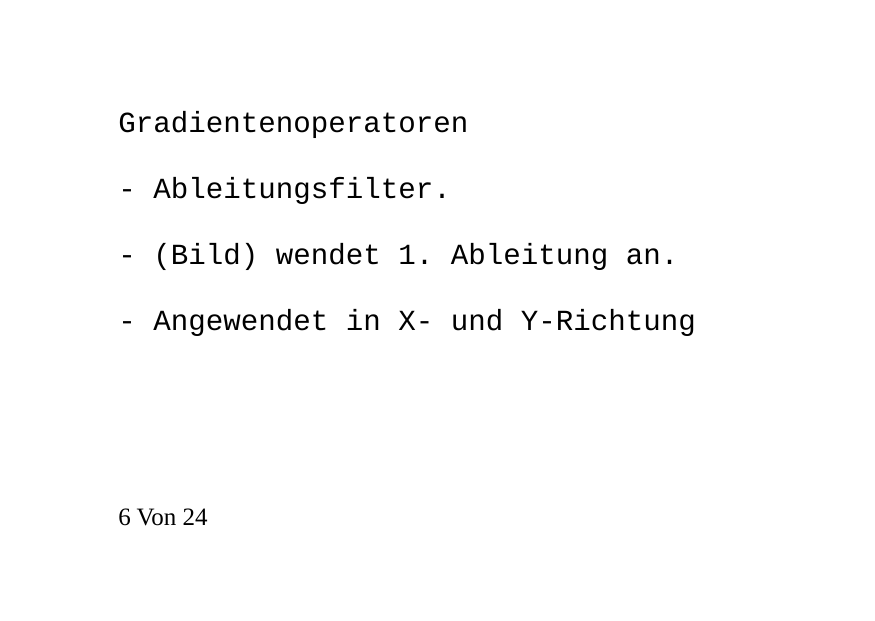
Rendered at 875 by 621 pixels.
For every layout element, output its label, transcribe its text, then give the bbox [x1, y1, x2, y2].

text - (Bild) wendet 1. Ableitung an. [118, 240, 756, 273]
text Gradientenoperatoren [118, 108, 756, 141]
text - Ableitungsfilter. [118, 174, 756, 207]
text - Angewendet in X- und Y-Richtung [118, 306, 756, 339]
